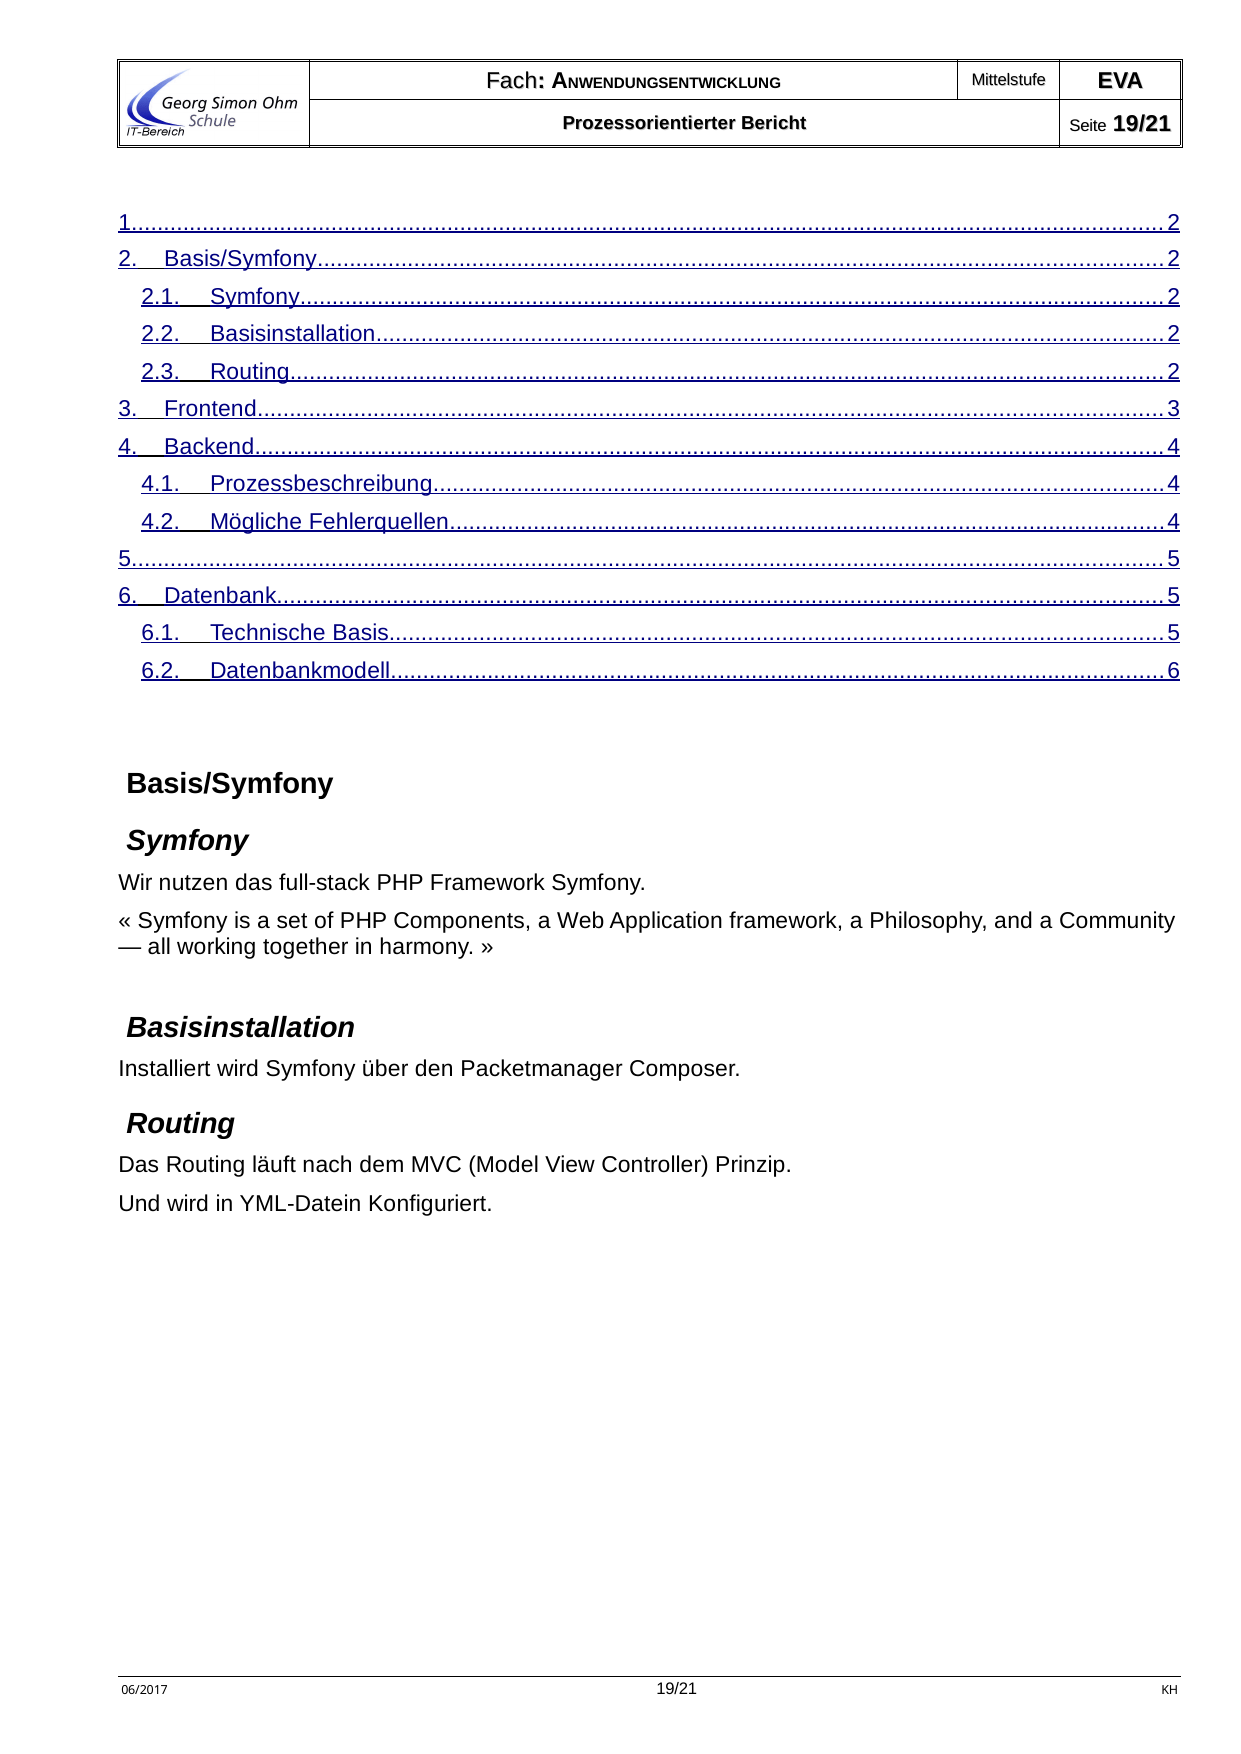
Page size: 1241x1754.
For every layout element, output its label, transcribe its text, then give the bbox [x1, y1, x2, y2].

text 2.3. Routing 2 [141, 358, 1181, 385]
text 6. Datenbank 5 [118, 582, 1181, 609]
text 4.2. Mögliche Fehlerquellen 4 [141, 508, 1181, 535]
text 2. Basis/Symfony 2 [118, 246, 1181, 273]
text 6.2. Datenbankmodell 6 [141, 657, 1181, 684]
text 1. 2 [118, 209, 1181, 235]
subtitle Routing [118, 1107, 1181, 1139]
text 2.1. Symfony 2 [141, 283, 1181, 310]
text 5. 5 [118, 546, 1181, 572]
text Wir nutzen das full-stack PHP Framework Symfony. [118, 869, 1181, 895]
text 3. Frontend 3 [118, 396, 1181, 423]
subtitle Basis/Symfony [118, 767, 1181, 799]
text « Symfony is a set of PHP Components, a Web Application framework, a Philosophy, and a Community — all working together in harmony. » [118, 908, 1181, 960]
text 2.2. Basisinstallation 2 [141, 321, 1181, 348]
text 4. Backend 4 [118, 433, 1181, 460]
text 4.1. Prozessbeschreibung 4 [141, 471, 1181, 498]
subtitle Symfony [118, 824, 1181, 857]
picture [125, 67, 303, 140]
text Und wird in YML-Datein Konfiguriert. [118, 1190, 1181, 1216]
text Installiert wird Symfony über den Packetmanager Composer. [118, 1056, 1181, 1082]
subtitle Basisinstallation [118, 1011, 1181, 1043]
text Das Routing läuft nach dem MVC (Model View Controller) Prinzip. [118, 1152, 1181, 1178]
text 6.1. Technische Basis 5 [141, 619, 1181, 647]
